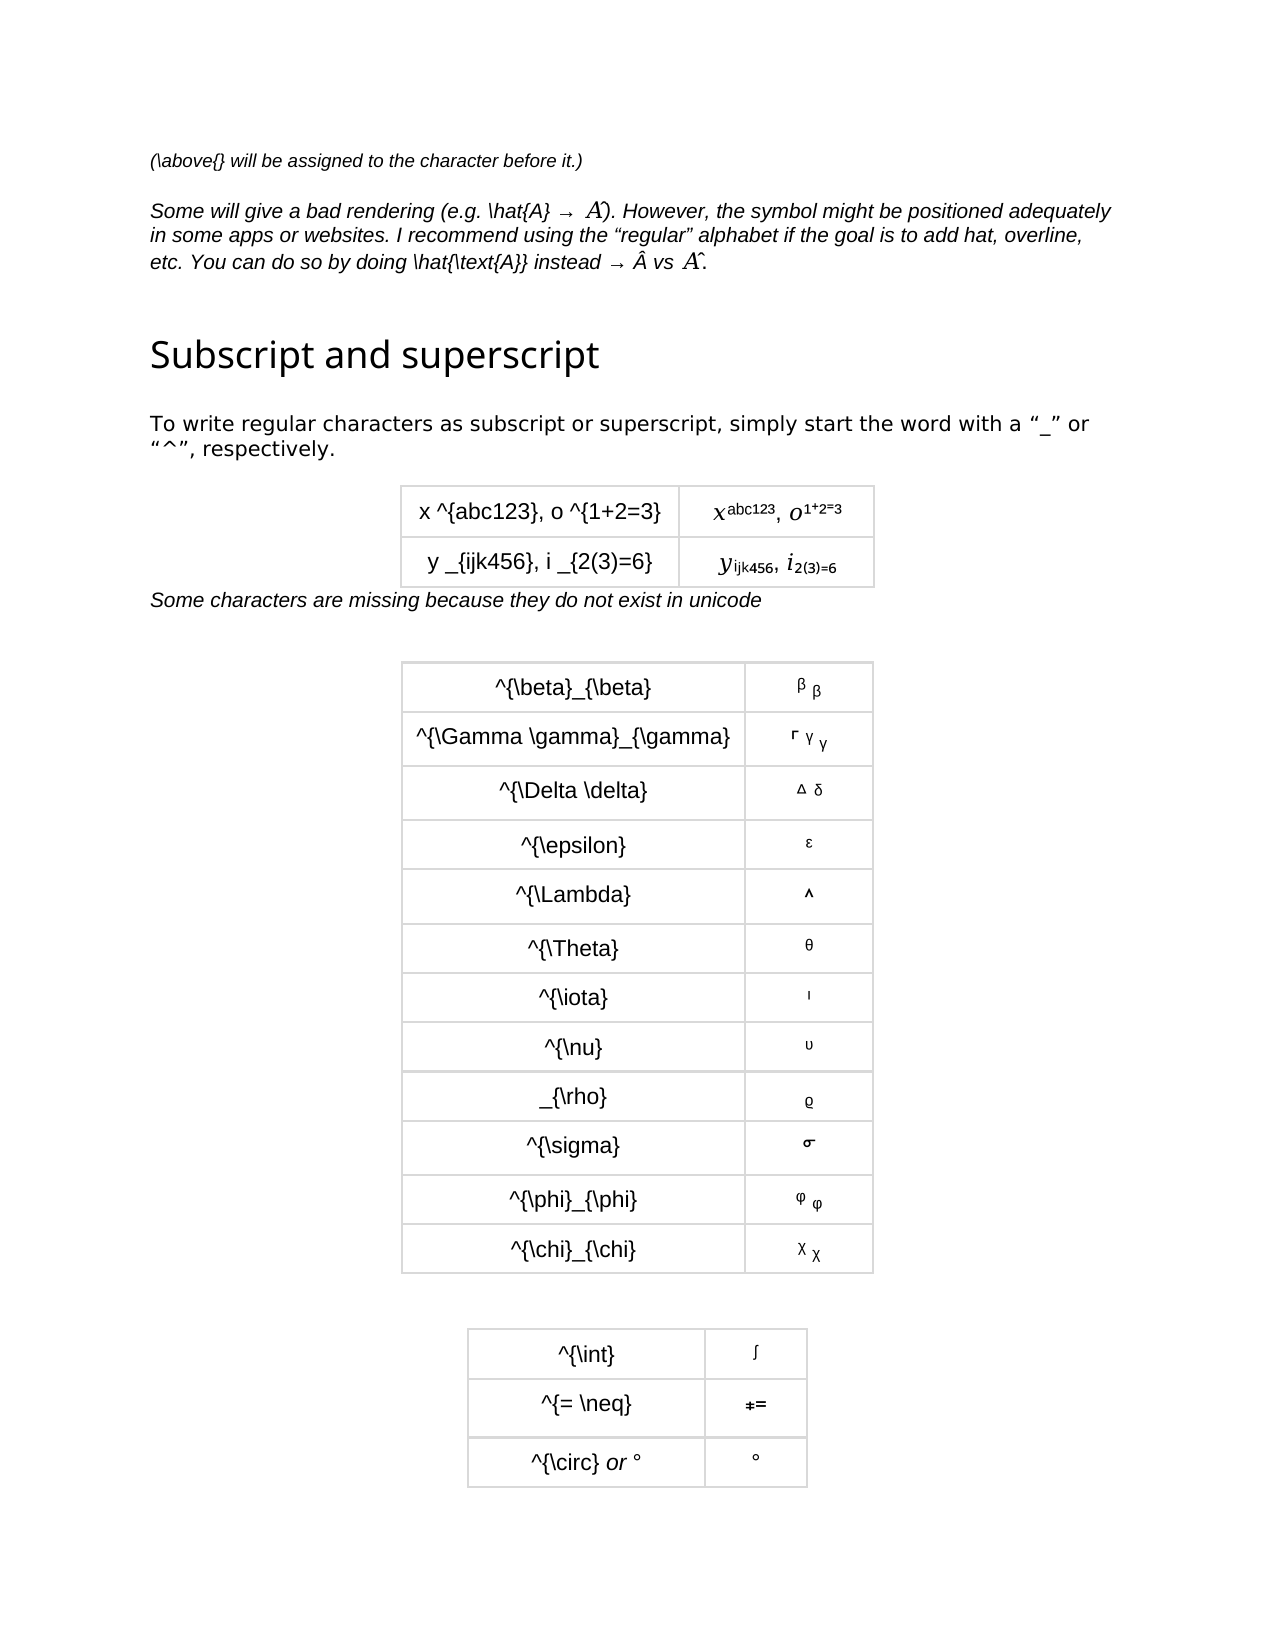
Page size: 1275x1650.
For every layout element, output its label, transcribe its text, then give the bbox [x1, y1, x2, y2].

table_header x ^{abc123}, o ^{1+2=3} [402, 487, 678, 536]
text Some characters are missing because they do not exist in unicode [150, 588, 1125, 612]
table_cell ^{\chi}_{\chi} [403, 1225, 744, 1272]
text To write regular characters as subscript or superscript, simply start the word with a “_” or “^”, respectively. [150, 412, 1125, 461]
table_cell ^{\nu} [403, 1023, 744, 1070]
table_cell ^{\Theta} [403, 925, 744, 972]
table_cell ᣙ [746, 1122, 872, 1174]
table_cell _{\rho} [403, 1073, 744, 1119]
table_cell 𝑦ᵢⱼₖ₄₅₆, 𝑖₂₍₃₎₌₆ [680, 538, 873, 586]
table_cell ᙾᙿ [706, 1380, 806, 1436]
table_cell ^{\circ} or ° [469, 1439, 704, 1486]
text (\above{} will be assigned to the character before it.) [150, 150, 1125, 172]
table_header ᵝ ᵦ [746, 664, 872, 711]
table_cell ᣔ [746, 870, 872, 922]
table_cell ^{\iota} [403, 974, 744, 1021]
table_header ^{\int} [469, 1330, 704, 1377]
table_cell ° [706, 1439, 806, 1486]
table_cell ^{\phi}_{\phi} [403, 1176, 744, 1223]
table_header 𝑥ᵃᵇᶜ¹²³, 𝑜¹⁺²⁼³ [680, 487, 873, 536]
table_cell ^{\sigma} [403, 1122, 744, 1174]
table_cell ^{\Delta \delta} [403, 767, 744, 819]
text Some will give a bad rendering (e.g. \hat{A} → 𝐴̂). However, the symbol might be positioned adequately in some apps or websites. I recommend using the “regular” alphabet if the goal is to add hat, overline, etc. You can do so by doing \hat{\text{A}} instead → Â vs 𝐴̂. [150, 196, 1125, 275]
table_cell ᵠ ᵩ [746, 1176, 872, 1223]
table_cell ^{= \neq} [469, 1380, 704, 1436]
table_cell y _{ijk456}, i _{2(3)=6} [402, 538, 678, 586]
table_cell ᵡ ᵪ [746, 1225, 872, 1272]
table_cell ᶹ [746, 1023, 872, 1070]
table_cell ^{\Gamma \gamma}_{\gamma} [403, 713, 744, 765]
table_cell ᶿ [746, 925, 872, 972]
table_cell ᵨ [746, 1073, 872, 1119]
table_cell ᐞ ᵟ [746, 767, 872, 819]
table_cell ^{\epsilon} [403, 821, 744, 868]
table_header ^{\beta}_{\beta} [403, 664, 744, 711]
table_cell ᵋ [746, 821, 872, 868]
subtitle Subscript and superscript [150, 328, 1125, 379]
table_cell ᣘ ᵞ ᵧ [746, 713, 872, 765]
table_header ᶴ [706, 1330, 806, 1377]
table_cell ᶥ [746, 974, 872, 1021]
table_cell ^{\Lambda} [403, 870, 744, 922]
